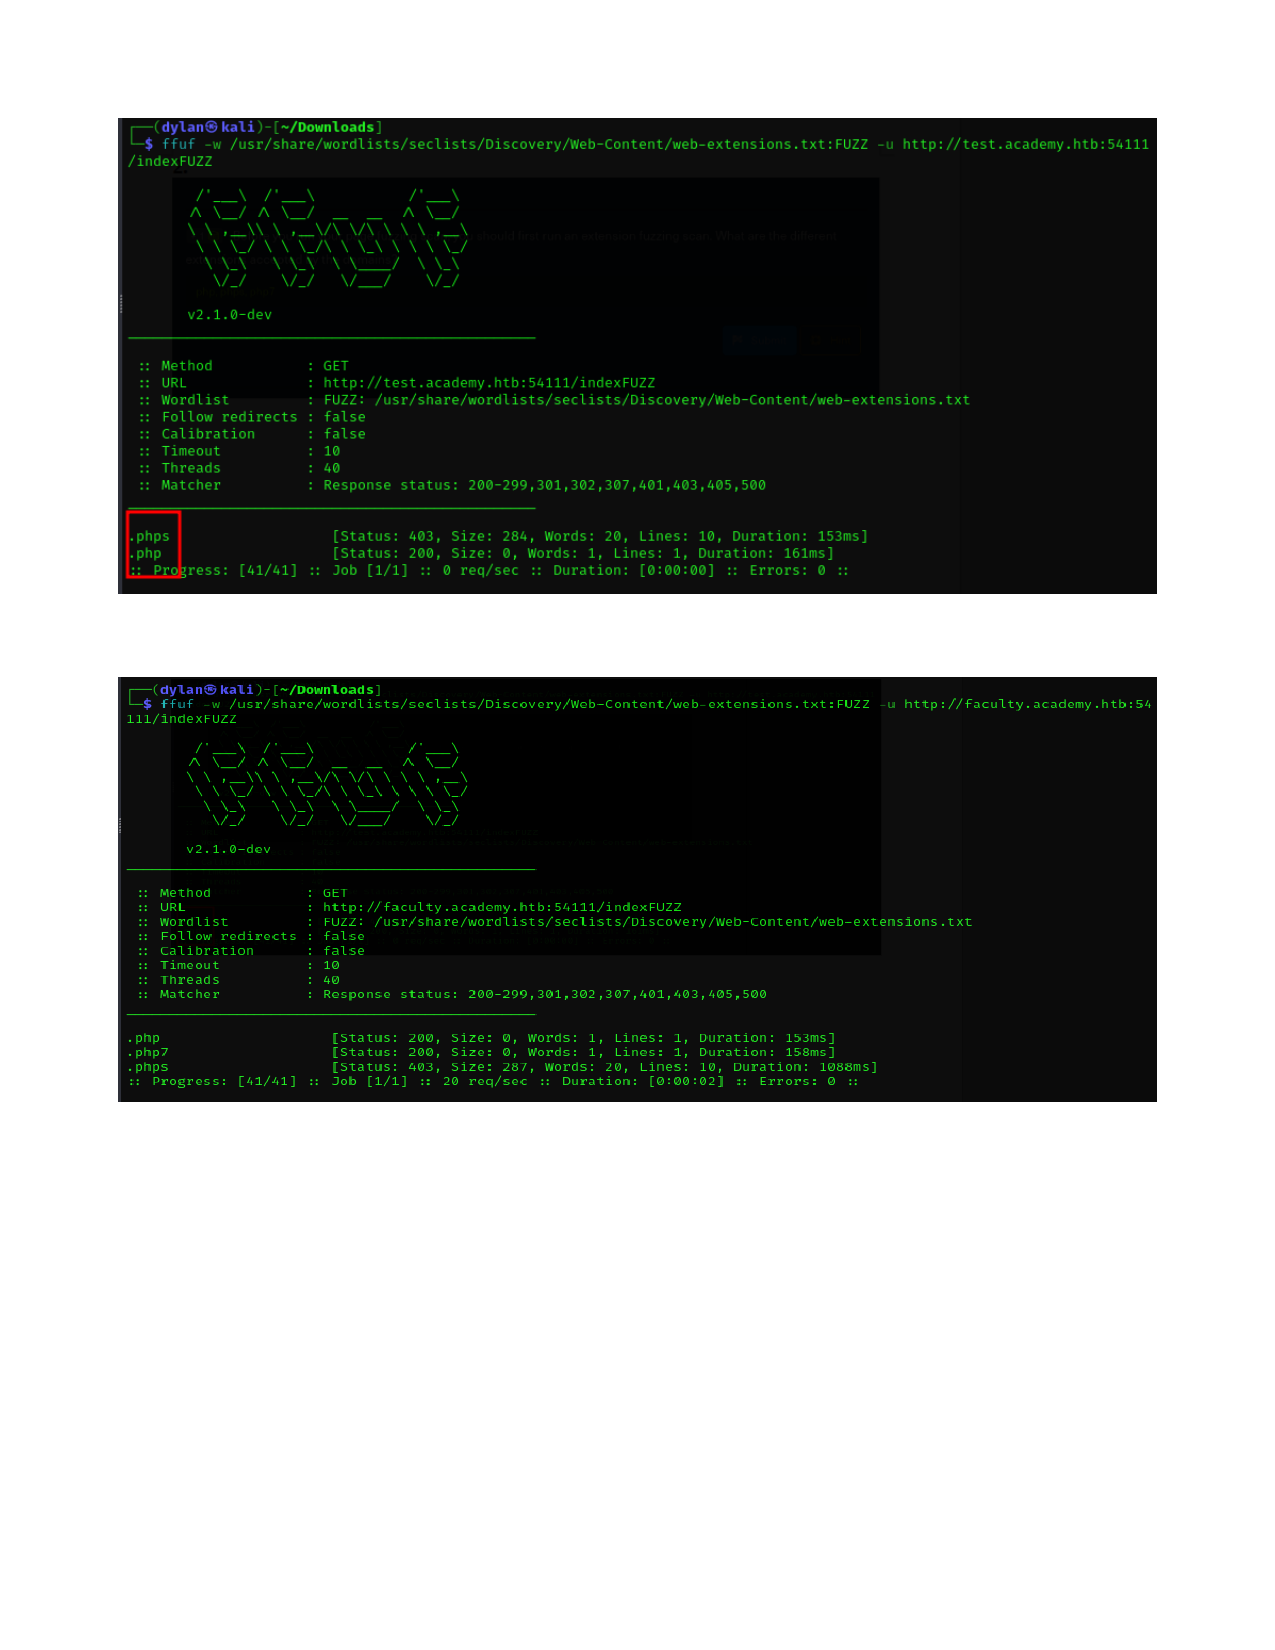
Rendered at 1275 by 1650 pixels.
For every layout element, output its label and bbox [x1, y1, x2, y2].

picture [118, 677, 1157, 1102]
picture [118, 118, 1157, 594]
